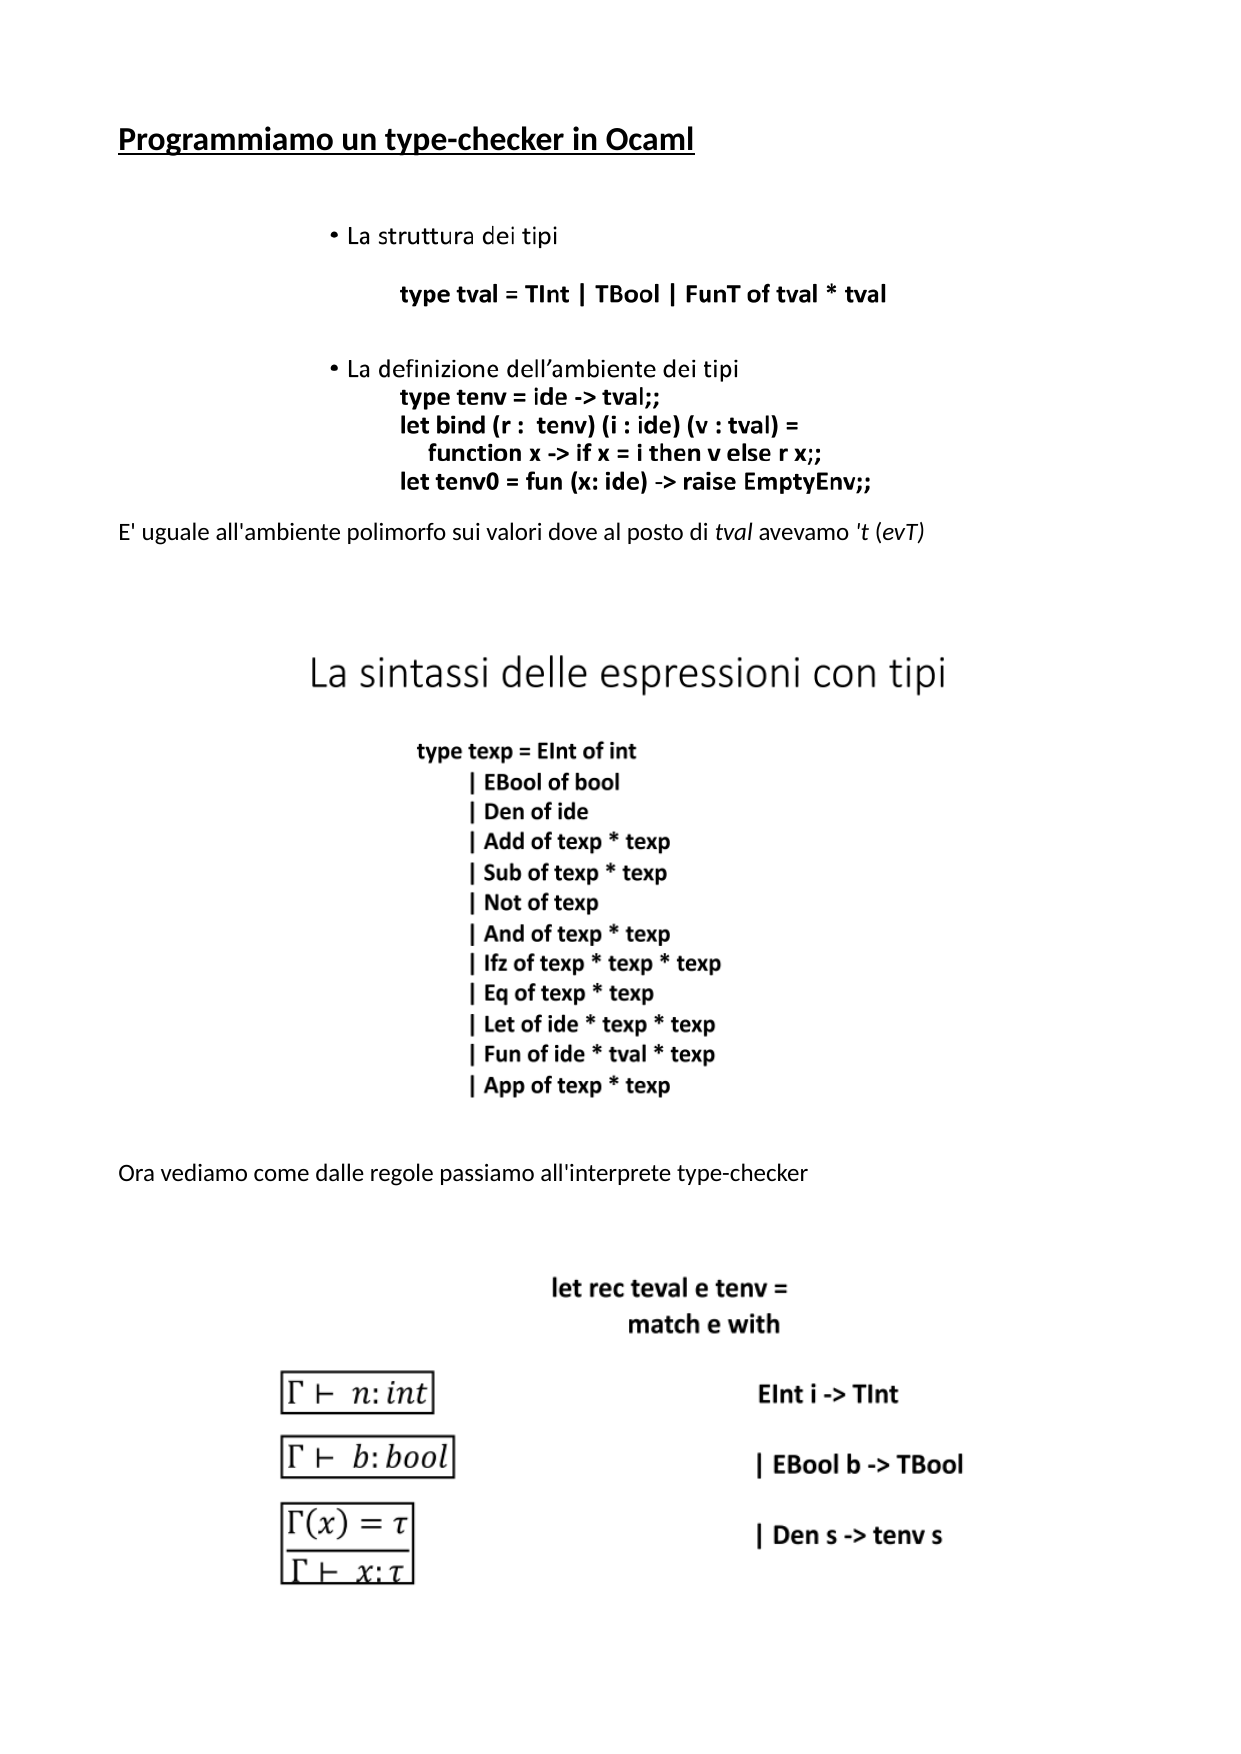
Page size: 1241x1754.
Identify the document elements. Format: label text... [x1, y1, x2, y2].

subtitle Programmiamo un type-checker in Ocaml [118, 118, 1122, 159]
text E' uguale all'ambiente polimorfo sui valori dove al posto di tval avevamo 't (evT) [118, 214, 1122, 546]
picture [323, 214, 917, 516]
text Ora vediamo come dalle regole passiamo all'interprete type-checker [118, 1157, 1122, 1187]
picture [257, 1243, 983, 1594]
picture [288, 644, 952, 1114]
